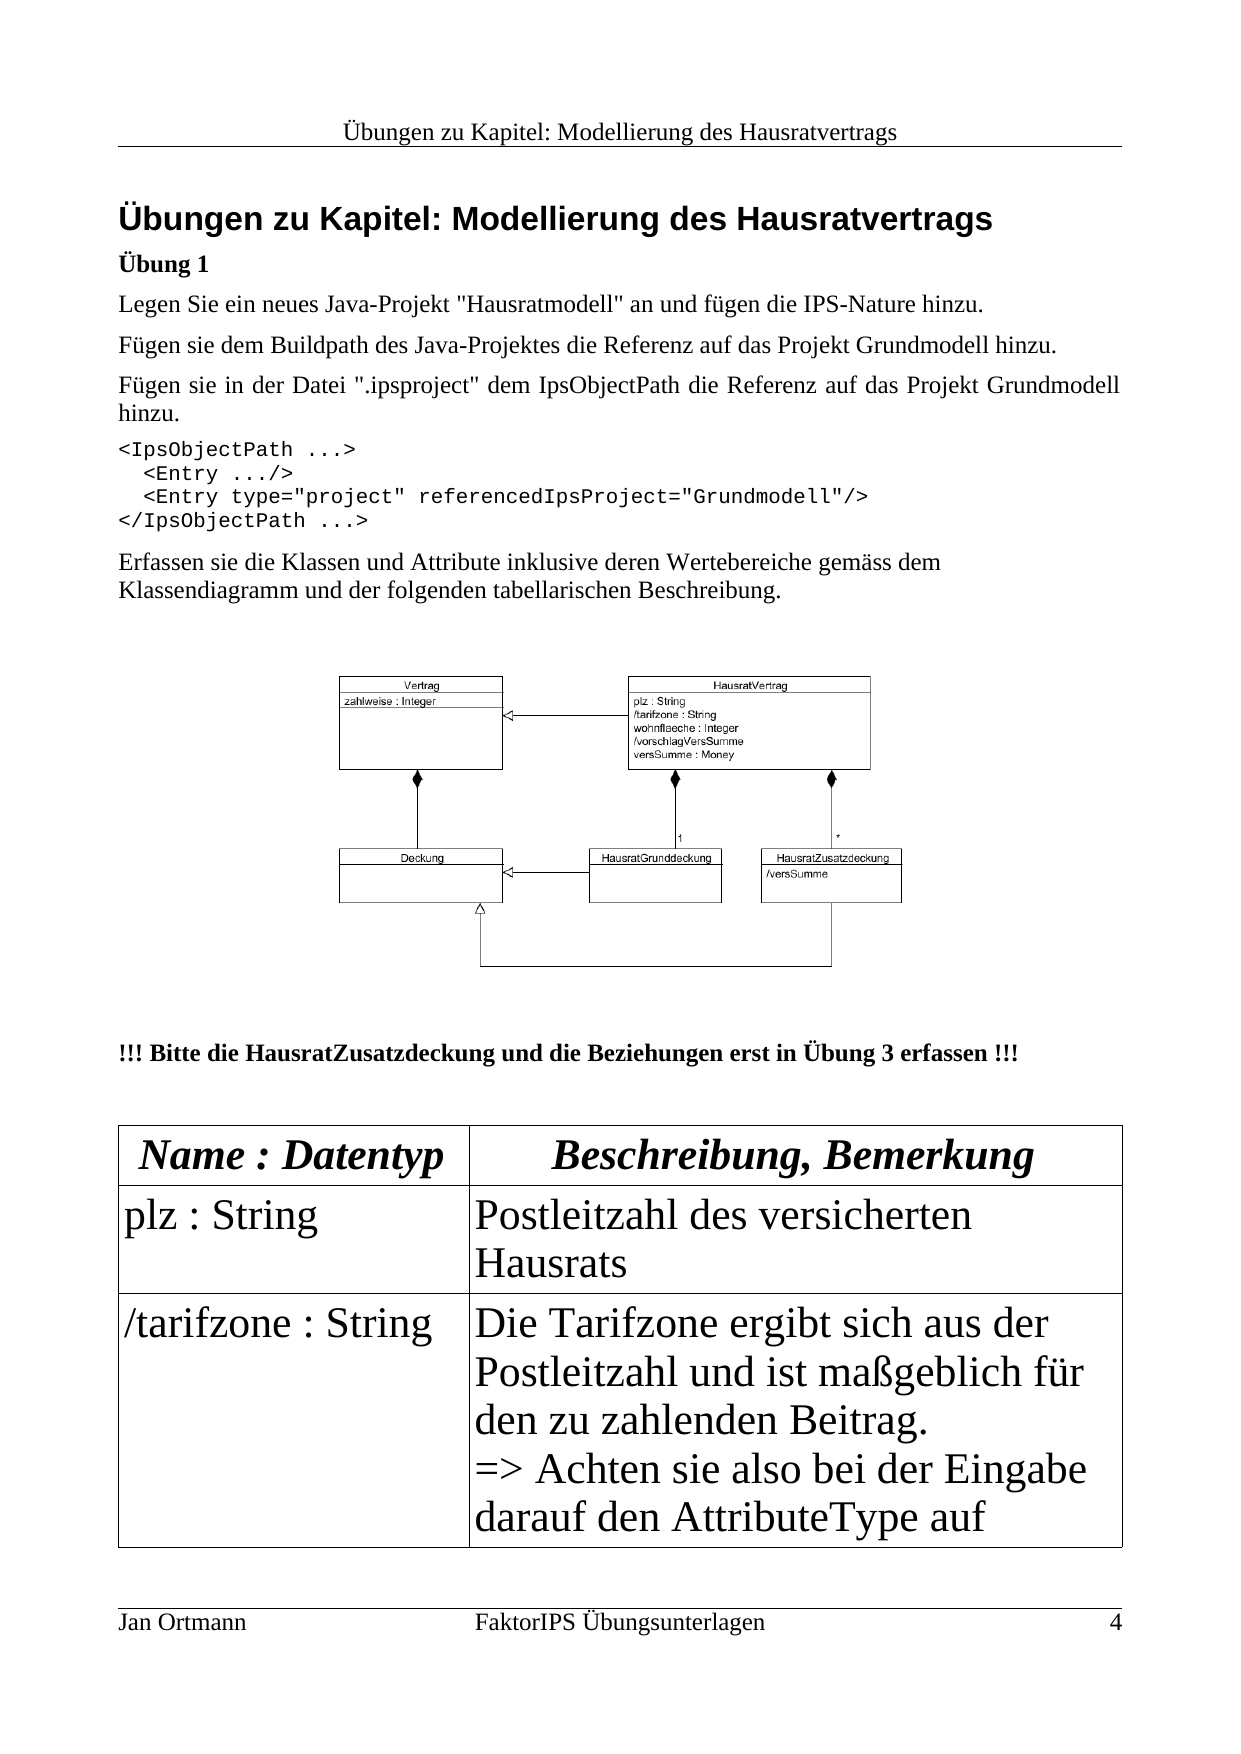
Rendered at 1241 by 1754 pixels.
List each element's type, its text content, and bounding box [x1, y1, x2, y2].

text <IpsObjectPath ...> <Entry .../> <Entry type="project" referencedIpsProject="Grundmodell"/> </IpsObjectPath ...> [118, 439, 1122, 533]
table_header Name : Datentyp [119, 1126, 469, 1184]
table_cell /tarifzone : String [119, 1294, 469, 1547]
text !!! Bitte die HausratZusatzdeckung und die Beziehungen erst in Übung 3 erfassen !!! [118, 1039, 1122, 1067]
table_cell Postleitzahl des versicherten Hausrats [470, 1186, 1122, 1293]
picture [323, 661, 917, 997]
text Fügen sie in der Datei ".ipsproject" dem IpsObjectPath die Referenz auf das Projekt Grundmodell hinzu. [118, 371, 1122, 426]
table_cell Die Tarifzone ergibt sich aus der Postleitzahl und ist maßgeblich für den zu zahlenden Beitrag. => Achten sie also bei der Eingabe darauf den AttributeType auf [470, 1294, 1122, 1547]
text Fügen sie dem Buildpath des Java-Projektes die Referenz auf das Projekt Grundmodell hinzu. [118, 331, 1122, 358]
subtitle Übungen zu Kapitel: Modellierung des Hausratvertrags [118, 200, 1122, 238]
table_header Beschreibung, Bemerkung [470, 1126, 1122, 1184]
table_cell plz : String [119, 1186, 469, 1293]
text Erfassen sie die Klassen und Attribute inklusive deren Wertebereiche gemäss dem Klassendiagramm und der folgenden tabellarischen Beschreibung. [118, 548, 1122, 604]
text Legen Sie ein neues Java-Projekt "Hausratmodell" an und fügen die IPS-Nature hinzu. [118, 291, 1122, 318]
text Übung 1 [118, 250, 1122, 278]
